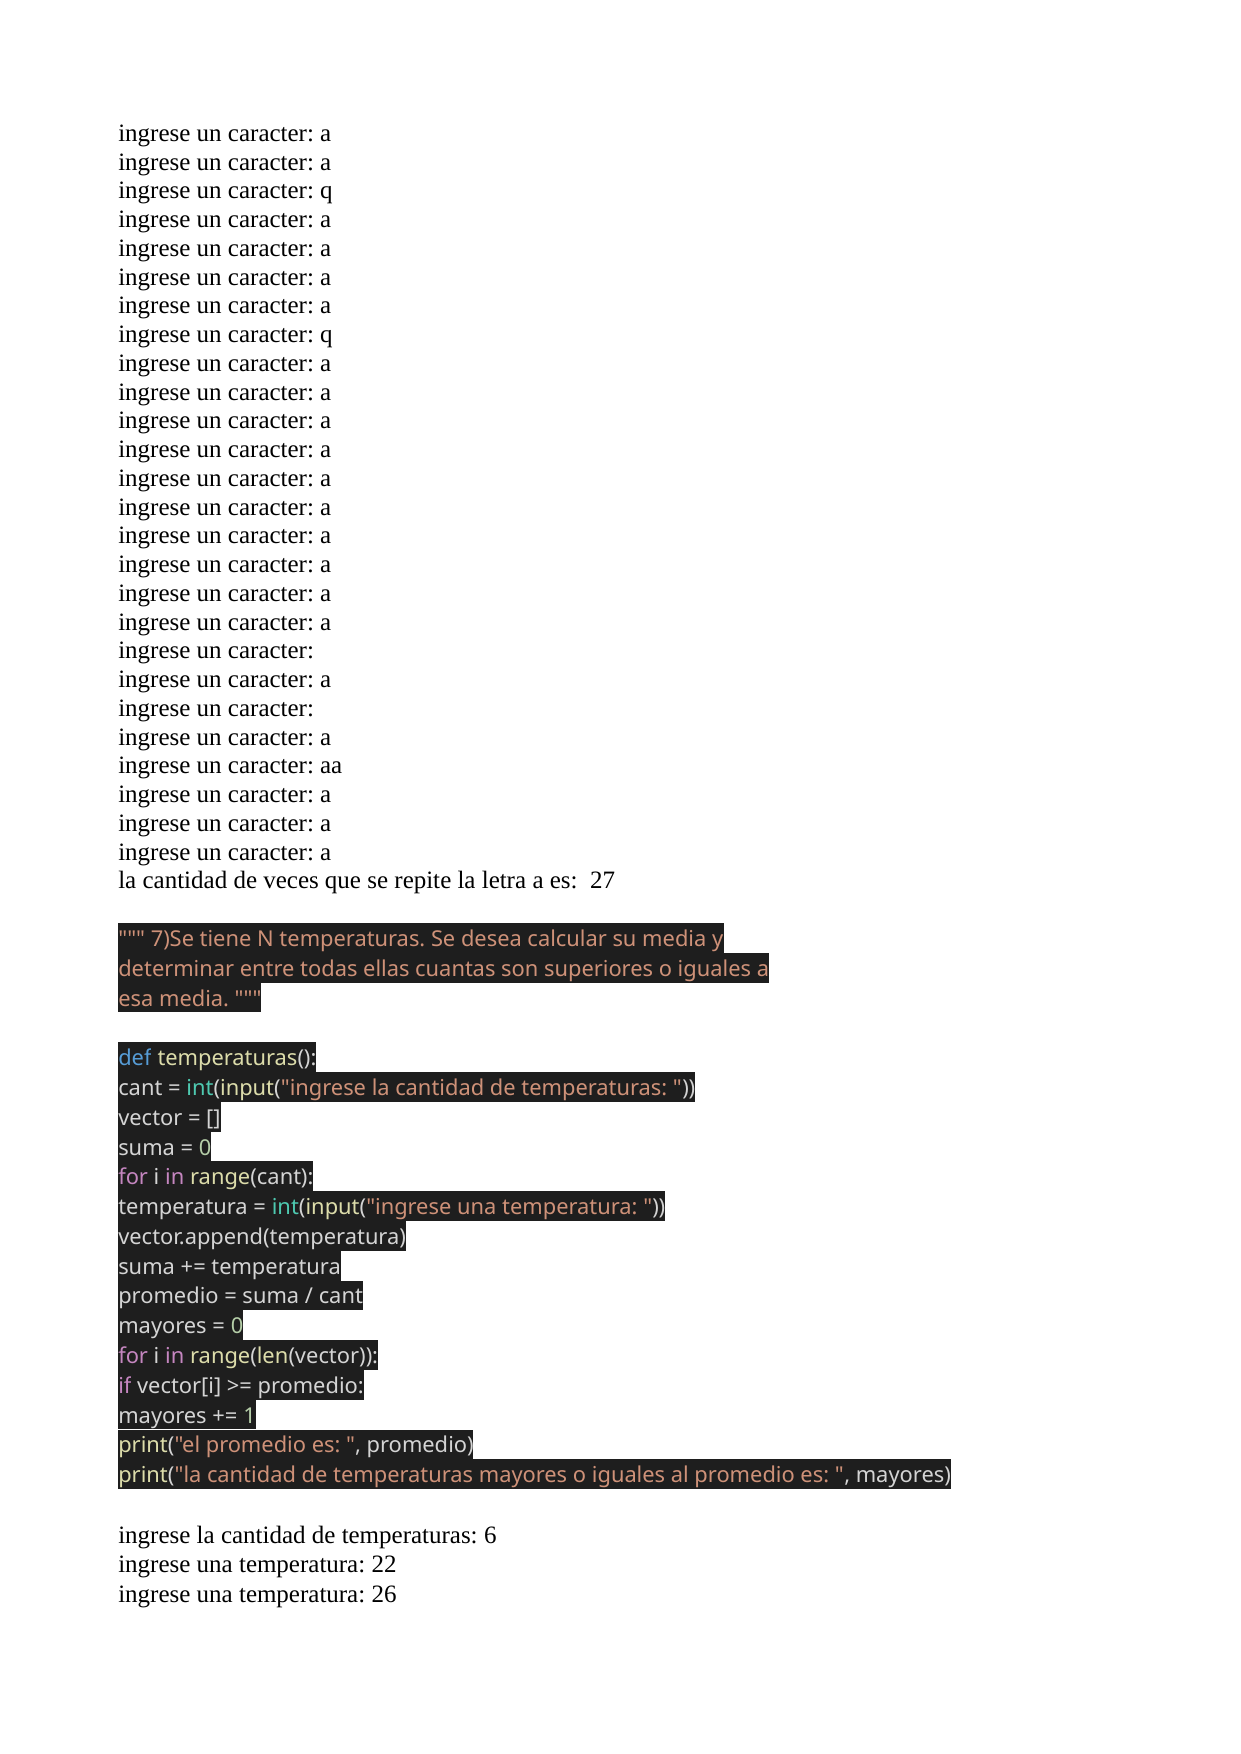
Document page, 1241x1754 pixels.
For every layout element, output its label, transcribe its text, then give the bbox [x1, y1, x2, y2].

text ingrese un caracter: a [118, 492, 1122, 521]
text ingrese un caracter: q [118, 176, 1122, 204]
text ingrese un caracter: a [118, 607, 1122, 636]
text if vector[i] >= promedio: [118, 1370, 1122, 1400]
text for i in range(cant): [118, 1161, 1122, 1191]
text """ 7)Se tiene N temperaturas. Se desea calcular su media y [118, 923, 1122, 953]
text cant = int(input("ingrese la cantidad de temperaturas: ")) [118, 1072, 1122, 1102]
text ingrese un caracter: aa [118, 751, 1122, 779]
text mayores += 1 [118, 1400, 1122, 1429]
text esa media. """ [118, 983, 1122, 1012]
text ingrese un caracter: a [118, 664, 1122, 693]
text ingrese un caracter: a [118, 434, 1122, 463]
text print("la cantidad de temperaturas mayores o iguales al promedio es: ", mayores) [118, 1459, 1122, 1489]
text ingrese un caracter: a [118, 147, 1122, 176]
text ingrese un caracter: q [118, 319, 1122, 348]
text ingrese un caracter: a [118, 348, 1122, 377]
text ingrese un caracter: [118, 693, 1122, 722]
text la cantidad de veces que se repite la letra a es: 27 [118, 866, 1122, 894]
text determinar entre todas ellas cuantas son superiores o iguales a [118, 953, 1122, 983]
text ingrese un caracter: a [118, 233, 1122, 262]
text vector.append(temperatura) [118, 1221, 1122, 1251]
text ingrese un caracter: a [118, 377, 1122, 406]
text def temperaturas(): [118, 1042, 1122, 1072]
text ingrese un caracter: [118, 636, 1122, 664]
text ingrese un caracter: a [118, 578, 1122, 607]
text ingrese un caracter: a [118, 291, 1122, 319]
text promedio = suma / cant [118, 1281, 1122, 1310]
text suma += temperatura [118, 1251, 1122, 1281]
text ingrese la cantidad de temperaturas: 6 [118, 1519, 1122, 1548]
text ingrese un caracter: a [118, 722, 1122, 751]
text ingrese un caracter: a [118, 118, 1122, 147]
text ingrese un caracter: a [118, 837, 1122, 866]
text ingrese un caracter: a [118, 204, 1122, 233]
text ingrese un caracter: a [118, 463, 1122, 492]
text mayores = 0 [118, 1310, 1122, 1340]
text vector = [] [118, 1102, 1122, 1132]
text ingrese una temperatura: 26 [118, 1578, 1122, 1608]
text ingrese un caracter: a [118, 808, 1122, 837]
text print("el promedio es: ", promedio) [118, 1429, 1122, 1459]
text ingrese un caracter: a [118, 406, 1122, 434]
text ingrese un caracter: a [118, 779, 1122, 808]
text suma = 0 [118, 1132, 1122, 1161]
text ingrese un caracter: a [118, 521, 1122, 549]
text ingrese una temperatura: 22 [118, 1548, 1122, 1578]
text for i in range(len(vector)): [118, 1340, 1122, 1370]
text ingrese un caracter: a [118, 549, 1122, 578]
text temperatura = int(input("ingrese una temperatura: ")) [118, 1191, 1122, 1221]
text ingrese un caracter: a [118, 262, 1122, 291]
